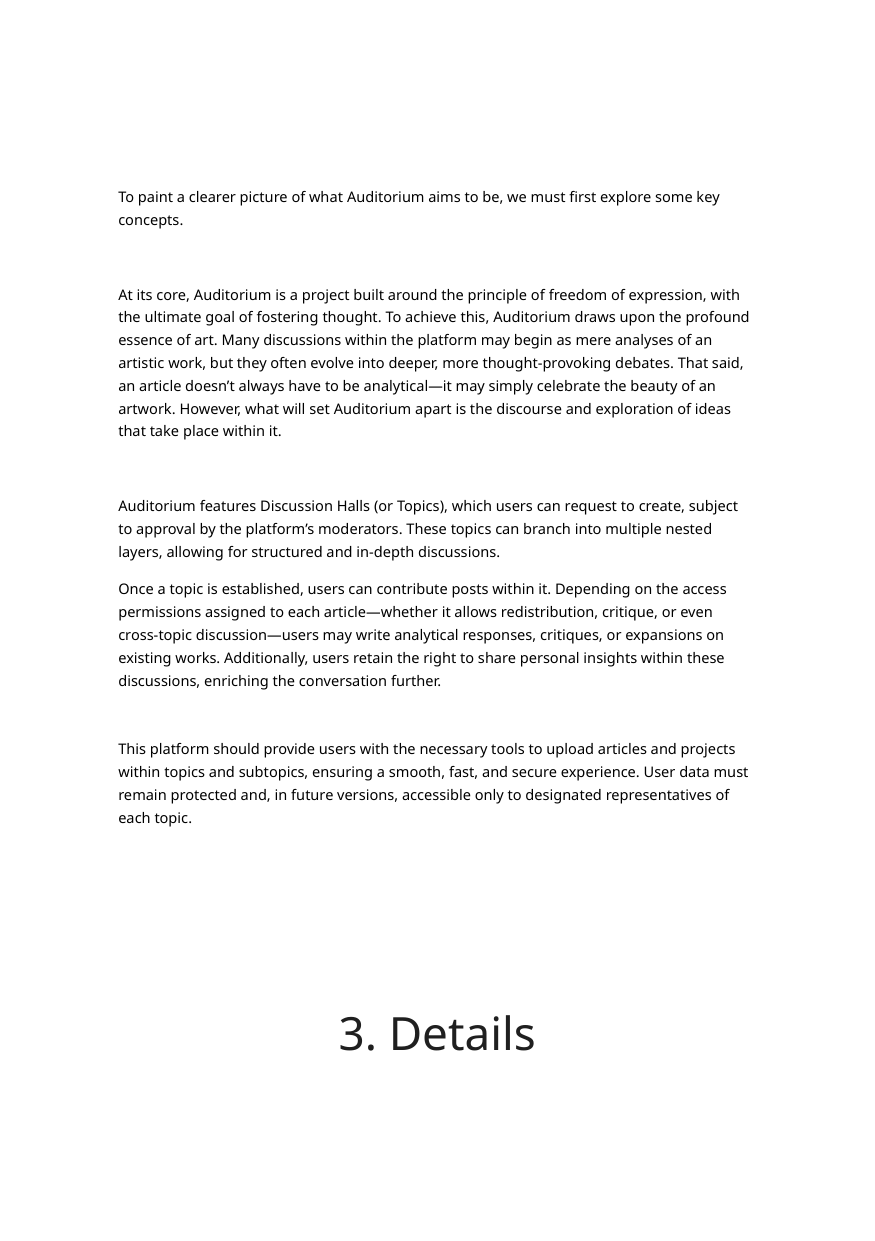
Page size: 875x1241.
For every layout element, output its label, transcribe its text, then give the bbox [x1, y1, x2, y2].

text This platform should provide users with the necessary tools to upload articles and projects within topics and subtopics, ensuring a smooth, fast, and secure experience. User data must remain protected and, in future versions, accessible only to designated representatives of each topic. [118, 739, 756, 827]
text Once a topic is established, users can contribute posts within it. Depending on the access permissions assigned to each article—whether it allows redistribution, critique, or even cross-topic discussion—users may write analytical responses, critiques, or expansions on existing works. Additionally, users retain the right to share personal insights within these discussions, enriching the conversation further. [118, 579, 756, 690]
text Auditorium features Discussion Halls (or Topics), which users can request to create, subject to approval by the platform’s moderators. These topics can branch into multiple nested layers, allowing for structured and in-depth discussions. [118, 496, 756, 562]
text 3. Details [118, 1001, 756, 1063]
text To paint a clearer picture of what Auditorium aims to be, we must first explore some key concepts. [118, 187, 756, 229]
text At its core, Auditorium is a project built around the principle of freedom of expression, with the ultimate goal of fostering thought. To achieve this, Auditorium draws upon the profound essence of art. Many discussions within the platform may begin as mere analyses of an artistic work, but they often evolve into deeper, more thought-provoking debates. That said, an article doesn’t always have to be analytical—it may simply celebrate the beauty of an artwork. However, what will set Auditorium apart is the discourse and exploration of ideas that take place within it. [118, 284, 756, 441]
